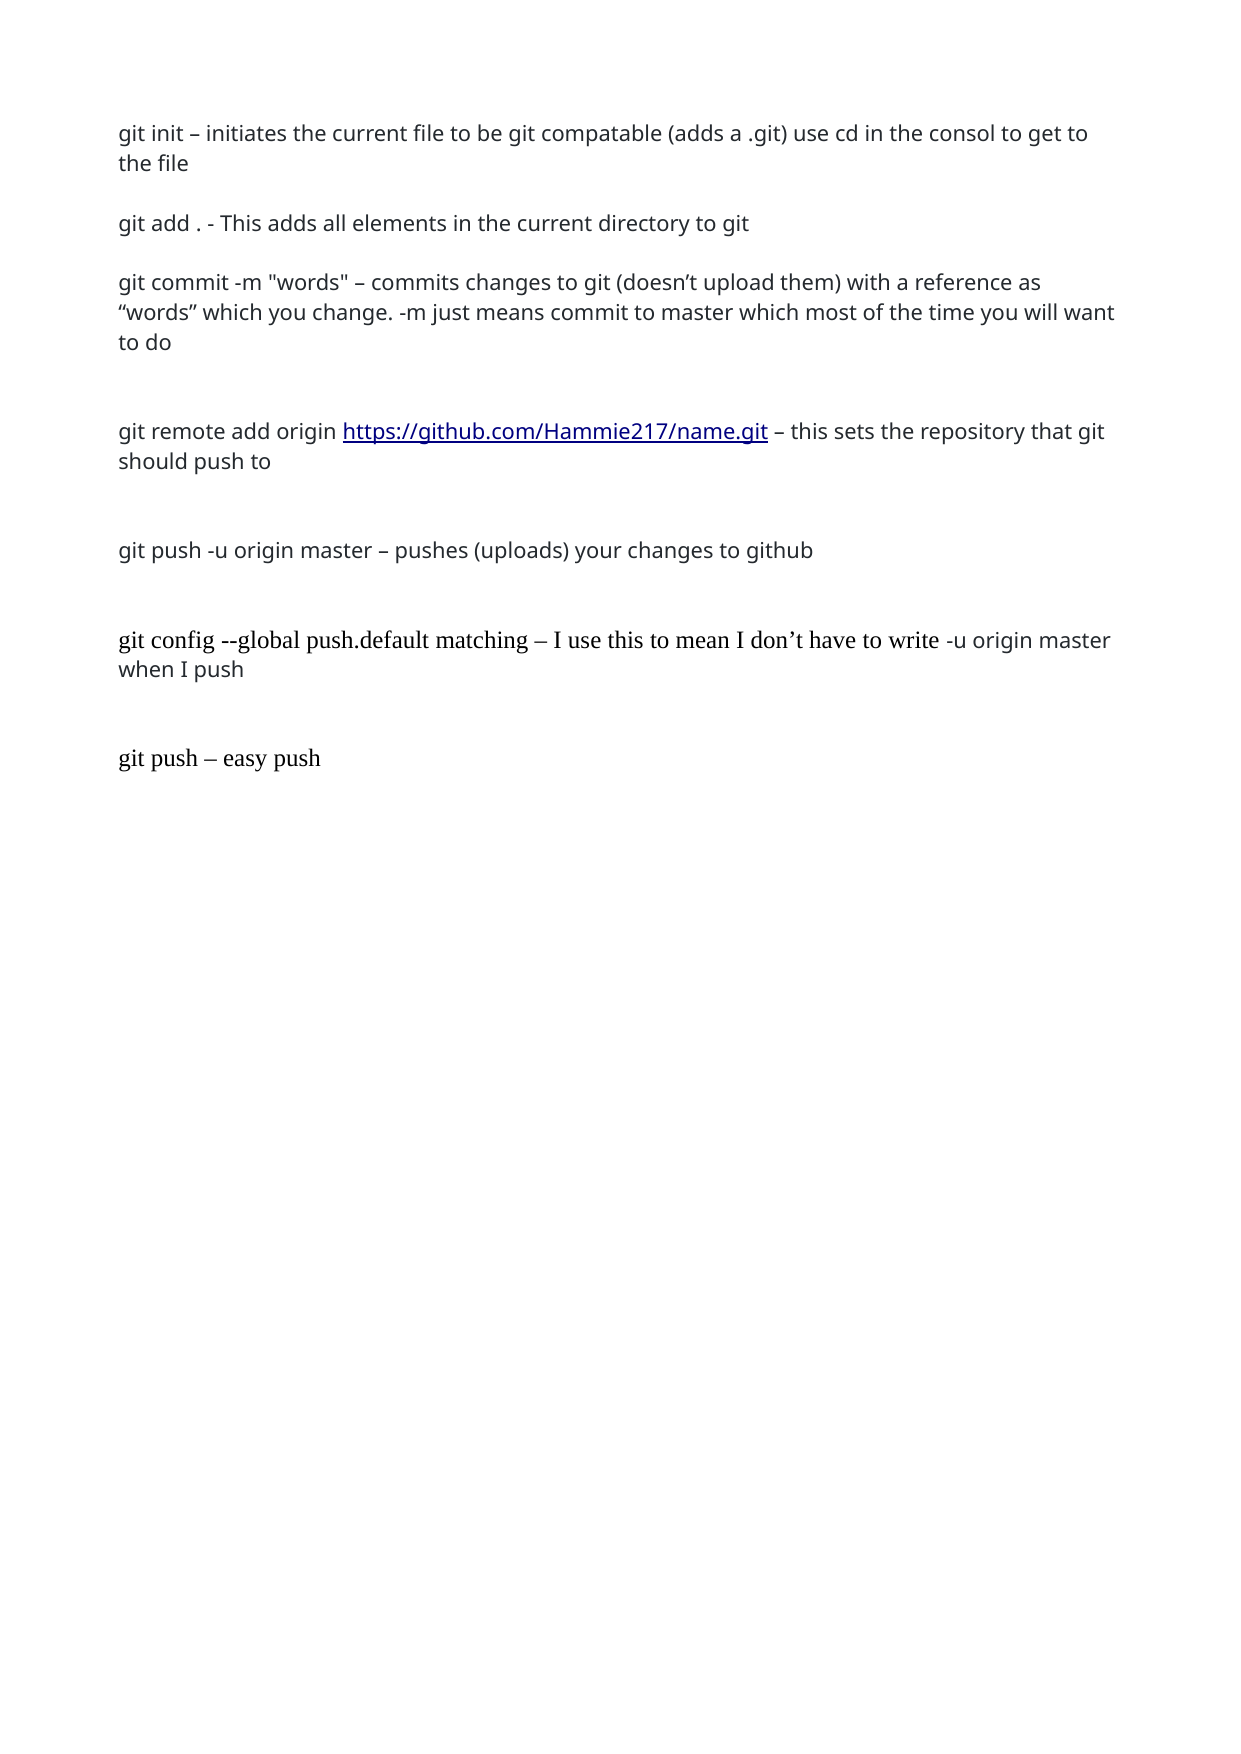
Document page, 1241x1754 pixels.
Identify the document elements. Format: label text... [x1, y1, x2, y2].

text git init – initiates the current file to be git compatable (adds a .git) use cd in the consol to get to the file [118, 118, 1122, 178]
text git remote add origin https://github.com/Hammie217/name.git – this sets the repository that git should push to [118, 416, 1122, 476]
text git config --global push.default matching – I use this to mean I don’t have to write -u origin master when I push [118, 624, 1122, 684]
text git push -u origin master – pushes (uploads) your changes to github [118, 535, 1122, 565]
text git add . - This adds all elements in the current directory to git [118, 207, 1122, 237]
text git push – easy push [118, 743, 1122, 771]
text git commit -m "words" – commits changes to git (doesn’t upload them) with a reference as “words” which you change. -m just means commit to master which most of the time you will want to do [118, 267, 1122, 356]
